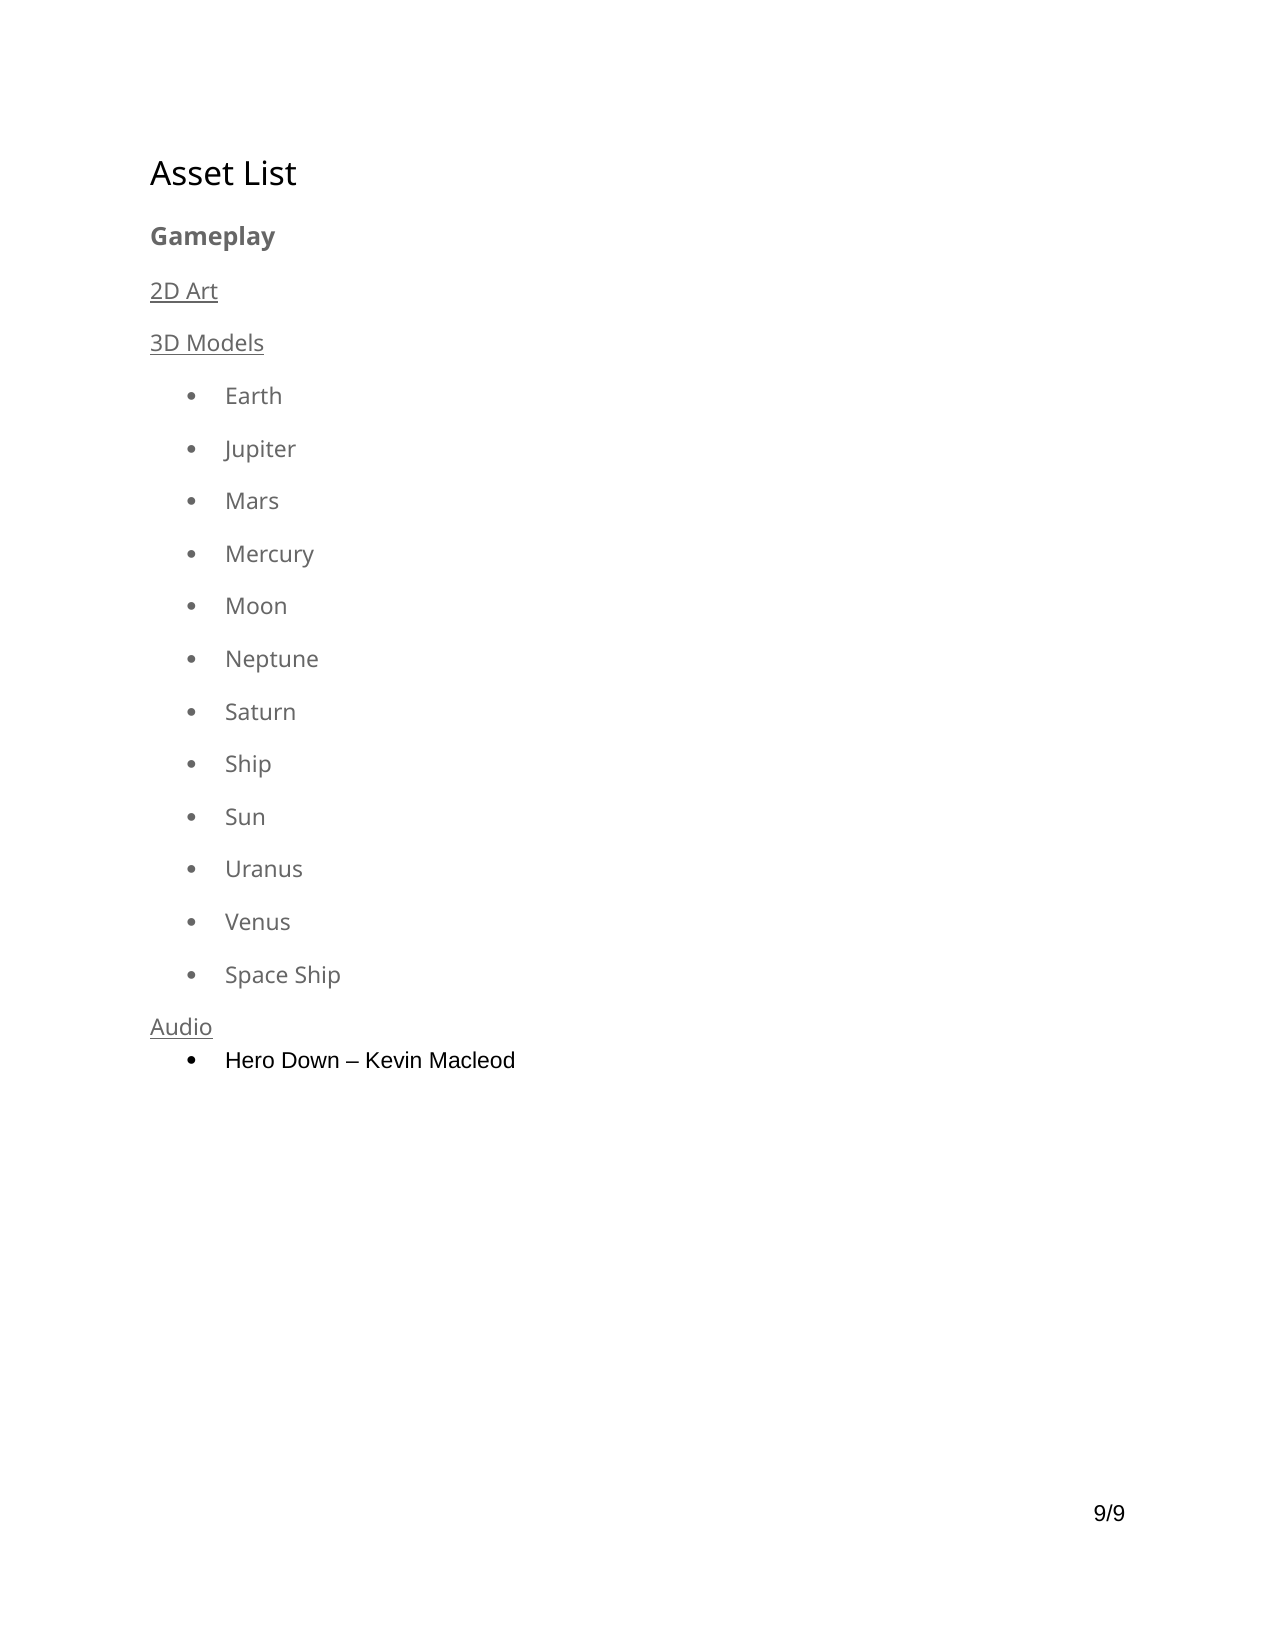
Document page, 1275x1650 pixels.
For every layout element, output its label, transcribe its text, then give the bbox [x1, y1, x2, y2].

subtitle Uranus [187, 853, 1125, 884]
subtitle Mars [187, 485, 1125, 516]
list Hero Down – Kevin Macleod [187, 1047, 1125, 1073]
subtitle Mercury [187, 538, 1125, 569]
subtitle Asset List [150, 150, 1125, 195]
subtitle Ship [187, 748, 1125, 779]
subtitle 2D Art [150, 275, 1125, 306]
subtitle 3D Models [150, 327, 1125, 358]
subtitle Audio [150, 1011, 1125, 1042]
subtitle Venus [187, 906, 1125, 937]
subtitle Neptune [187, 643, 1125, 674]
subtitle Sun [187, 801, 1125, 832]
subtitle Gameplay [150, 219, 1125, 253]
subtitle Jupiter [187, 432, 1125, 464]
subtitle Space Ship [187, 958, 1125, 990]
subtitle Saturn [187, 696, 1125, 727]
subtitle Moon [187, 590, 1125, 622]
subtitle Earth [187, 380, 1125, 411]
